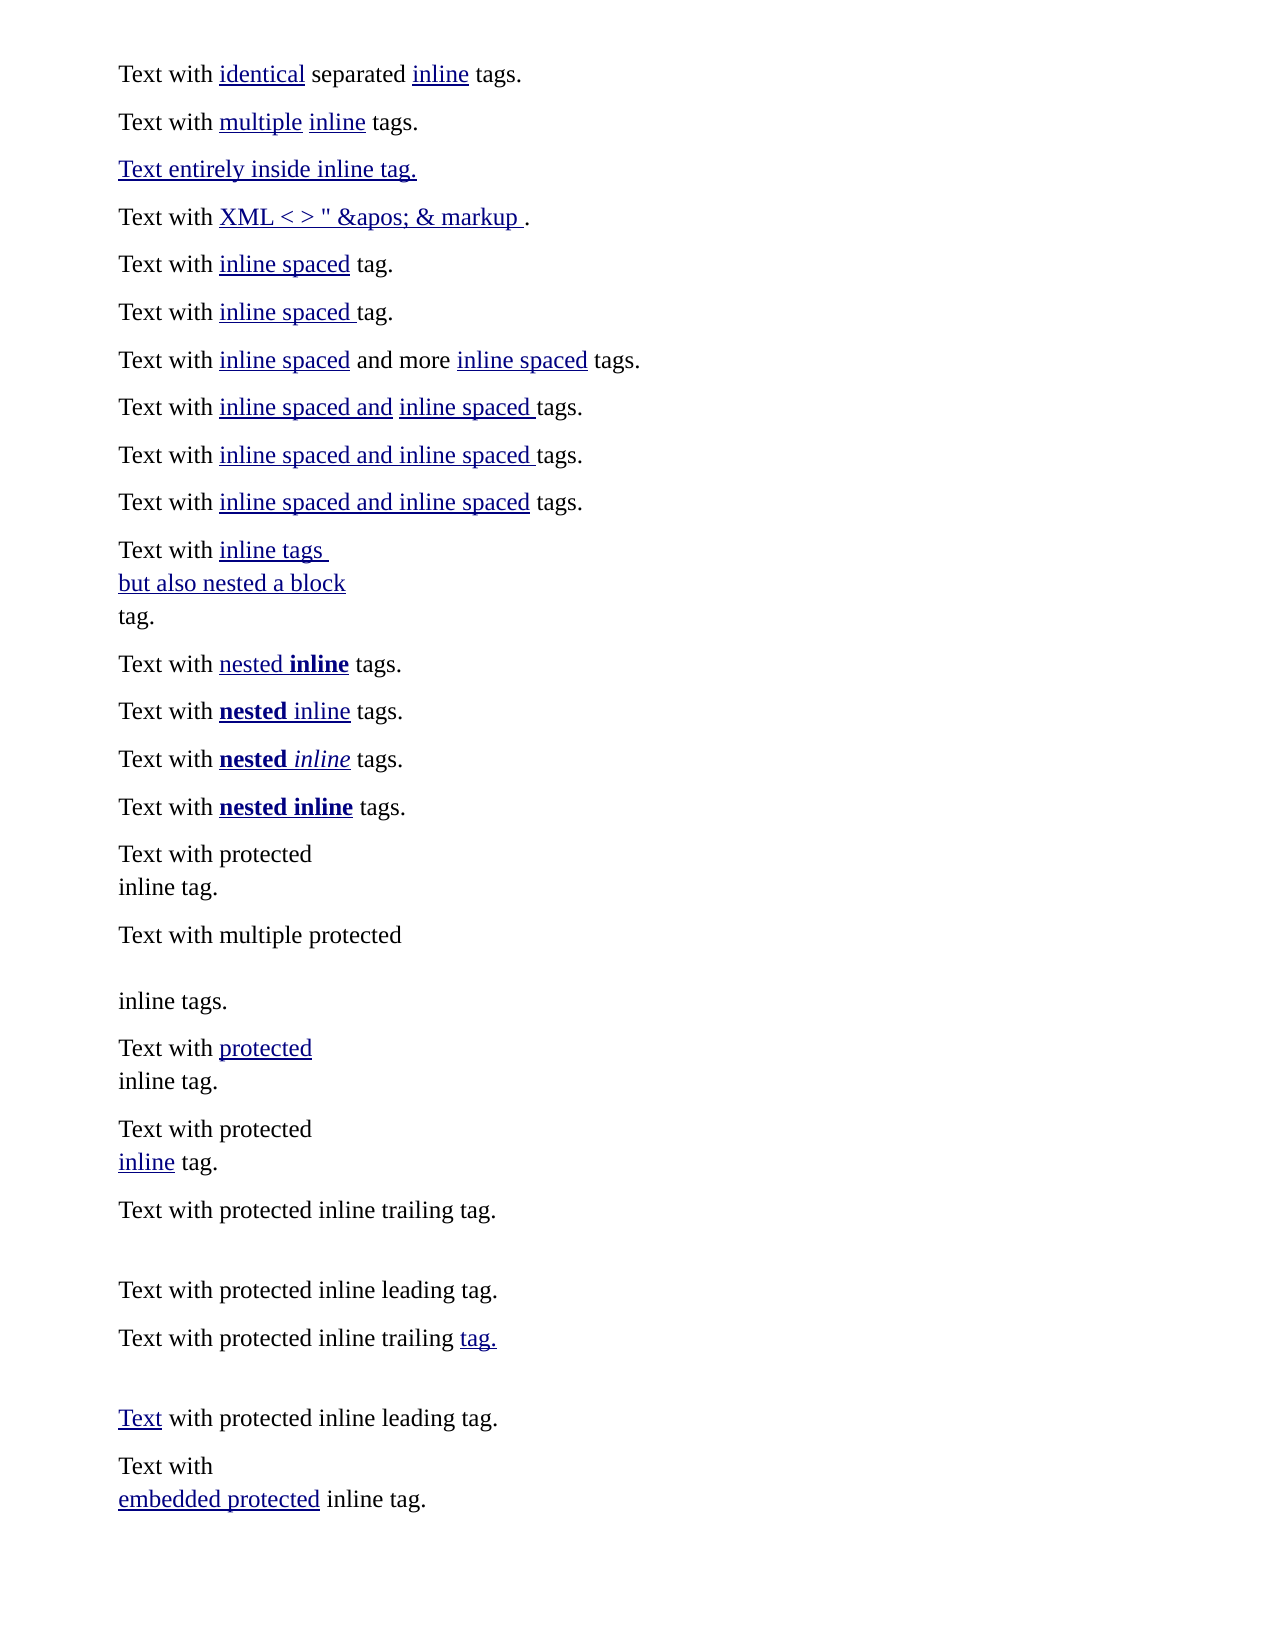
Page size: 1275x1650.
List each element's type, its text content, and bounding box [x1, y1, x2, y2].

text Text with inline spaced and inline spaced tags. [118, 487, 1216, 516]
text Text entirely inside inline tag. [118, 154, 1216, 183]
text Text with inline spaced tag. [118, 297, 1216, 326]
text Text with identical separated inline tags. [118, 59, 1216, 88]
text Text with nested inline tags. [118, 649, 1216, 677]
text Text with inline spaced and inline spaced tags. [118, 392, 1216, 421]
text Text with inline spaced and more inline spaced tags. [118, 345, 1216, 373]
text but also nested a block [118, 568, 1216, 597]
text Text with XML < > " &apos; & markup . [118, 202, 1216, 231]
text Text with nested inline tags. [118, 744, 1216, 773]
text Text with inline spaced tag. [118, 249, 1216, 278]
text Text with multiple inline tags. [118, 107, 1216, 135]
text Text with protected inline trailing tag. [118, 1323, 1216, 1352]
text Text with protected inline leading tag. [118, 1371, 1216, 1432]
text Text with protected inline trailing tag. [118, 1195, 1216, 1223]
text Text with nested inline tags. [118, 696, 1216, 725]
text Text with protected inline tag. [118, 839, 1216, 901]
text Text with nested inline tags. [118, 792, 1216, 820]
text tag. [118, 601, 1216, 630]
text Text with protected inline tag. [118, 1033, 1216, 1095]
text Text with inline tags [118, 535, 1216, 564]
text Text with embedded protected inline tag. [118, 1451, 1216, 1513]
text Text with protected inline leading tag. [118, 1242, 1216, 1304]
text Text with multiple protected inline tags. [118, 920, 1216, 1014]
text Text with inline spaced and inline spaced tags. [118, 440, 1216, 469]
text Text with protected inline tag. [118, 1114, 1216, 1176]
